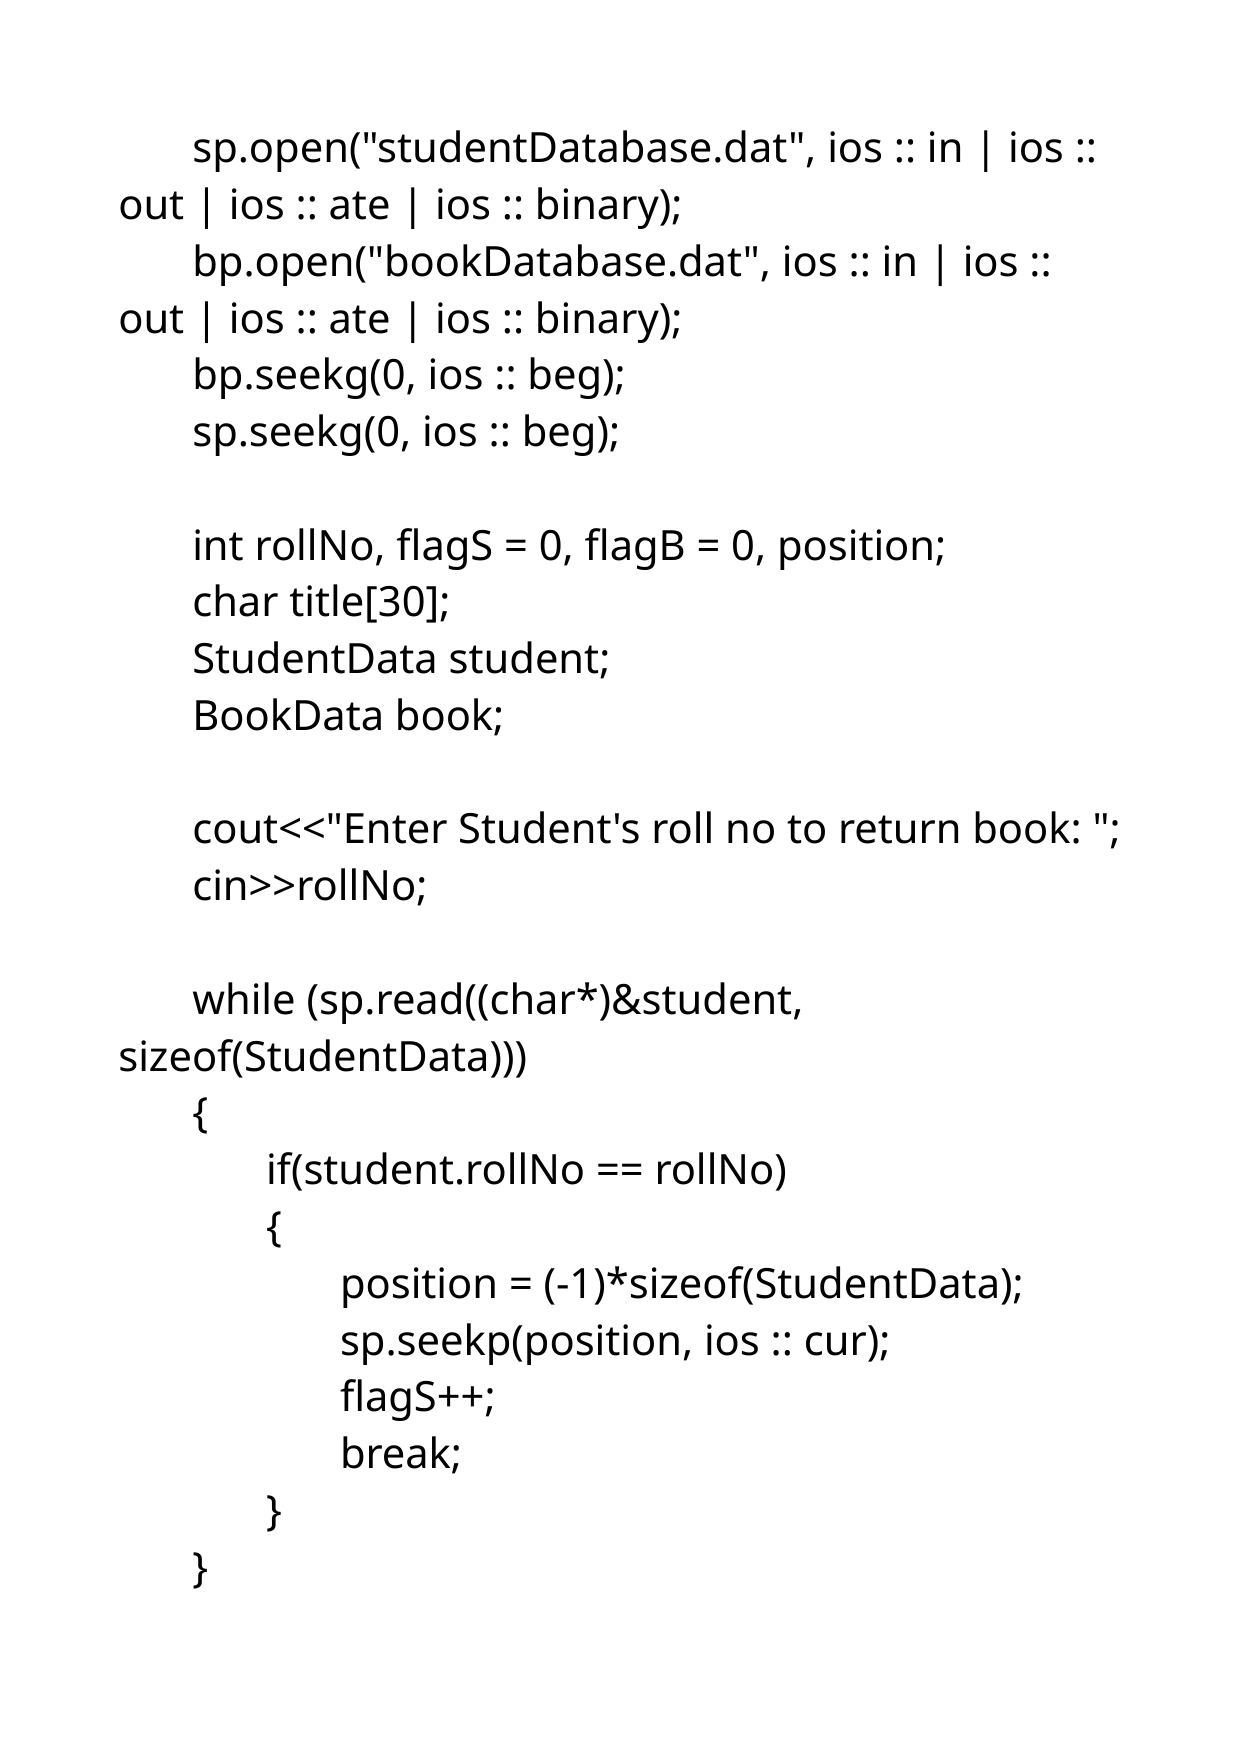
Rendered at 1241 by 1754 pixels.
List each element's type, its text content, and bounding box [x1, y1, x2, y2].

text sp.open("studentDatabase.dat", ios :: in | ios :: out | ios :: ate | ios :: binary); [118, 118, 1122, 232]
text BookData book; [118, 686, 1122, 743]
text bp.open("bookDatabase.dat", ios :: in | ios :: out | ios :: ate | ios :: binary); [118, 232, 1122, 345]
text { [118, 1083, 1122, 1140]
text } [118, 1481, 1122, 1537]
text cin>>rollNo; [118, 856, 1122, 913]
text sp.seekg(0, ios :: beg); [118, 402, 1122, 459]
text cout<<"Enter Student's roll no to return book: "; [118, 799, 1122, 856]
text while (sp.read((char*)&student, sizeof(StudentData))) [118, 970, 1122, 1083]
text int rollNo, flagS = 0, flagB = 0, position; [118, 516, 1122, 572]
text break; [118, 1424, 1122, 1481]
text char title[30]; [118, 572, 1122, 629]
text } [118, 1537, 1122, 1594]
text sp.seekp(position, ios :: cur); [118, 1310, 1122, 1367]
text bp.seekg(0, ios :: beg); [118, 345, 1122, 402]
text StudentData student; [118, 629, 1122, 686]
text flagS++; [118, 1367, 1122, 1424]
text position = (-1)*sizeof(StudentData); [118, 1253, 1122, 1310]
text if(student.rollNo == rollNo) [118, 1140, 1122, 1197]
text { [118, 1197, 1122, 1253]
